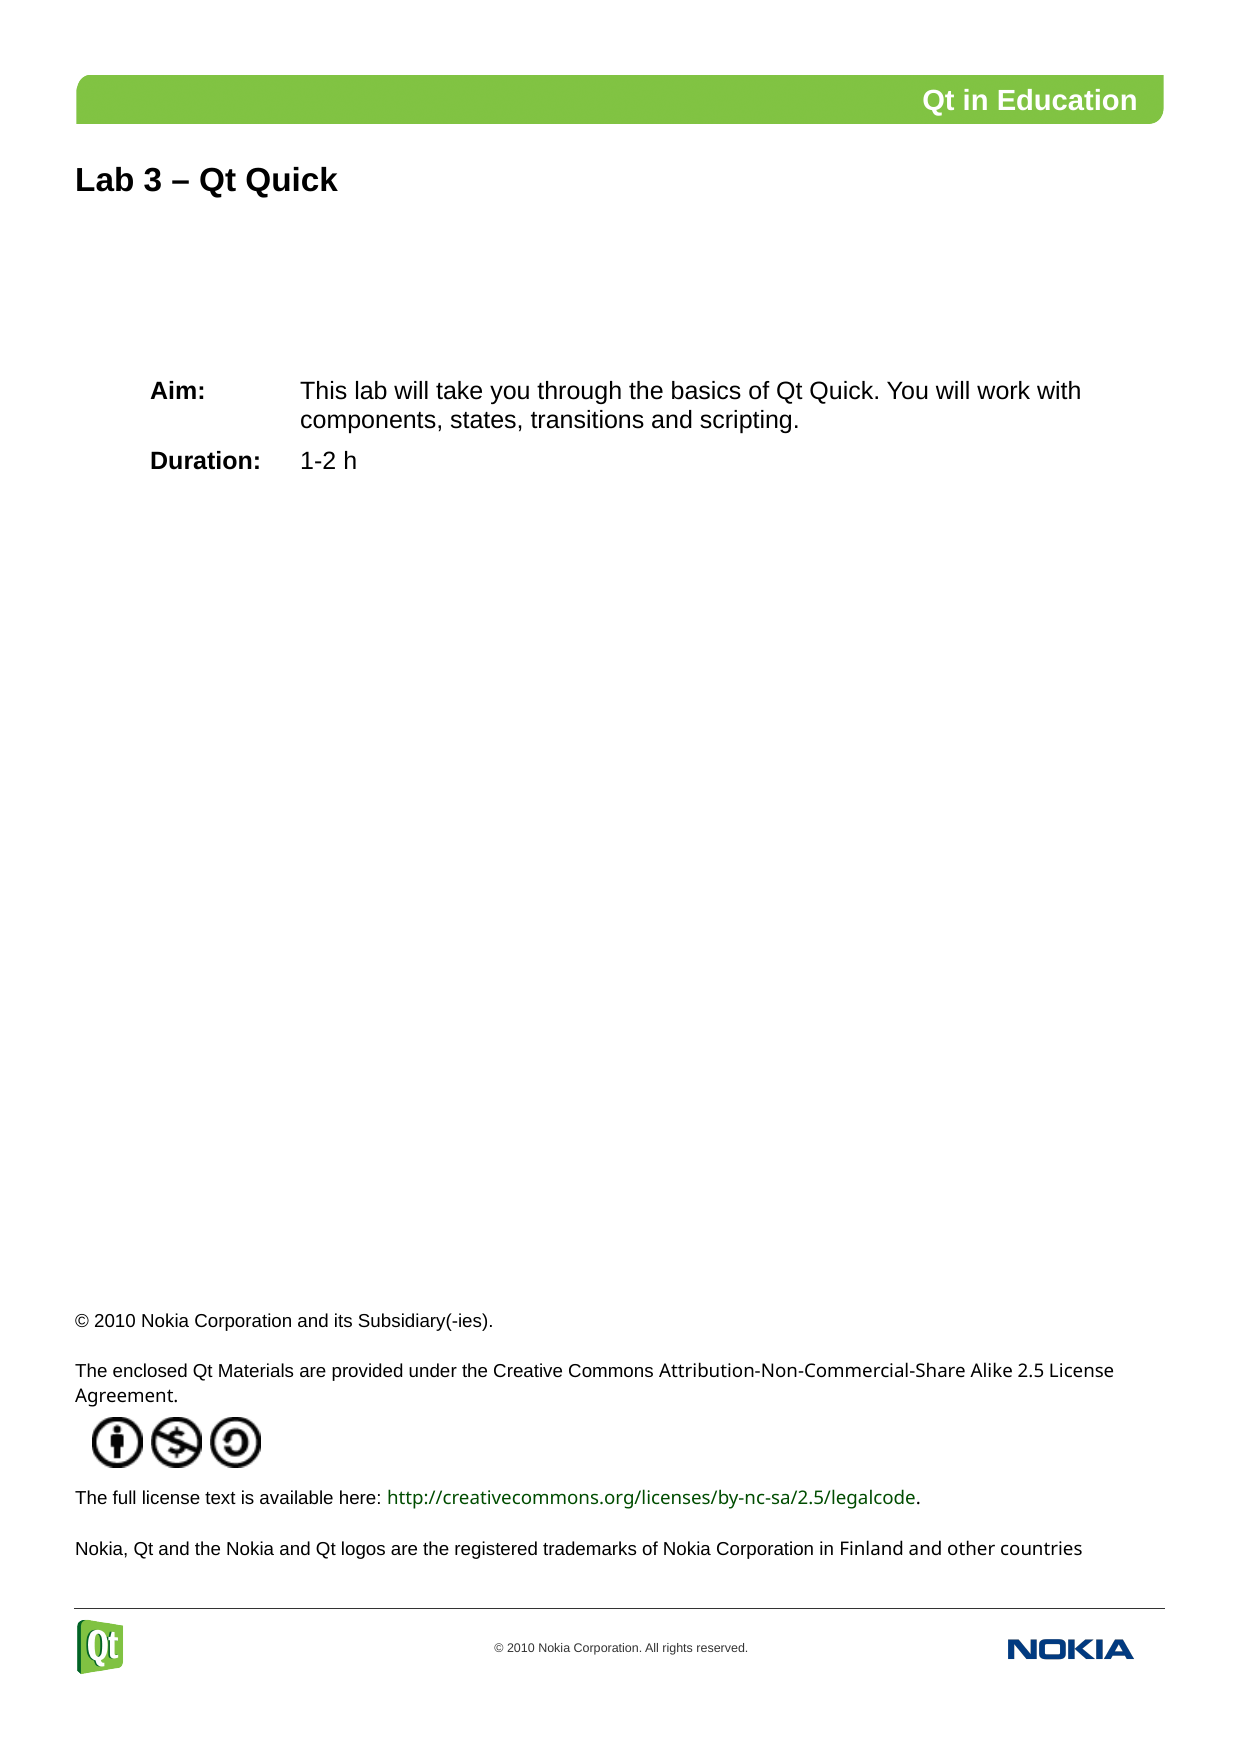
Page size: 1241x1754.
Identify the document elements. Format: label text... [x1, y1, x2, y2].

text The full license text is available here: http://creativecommons.org/licenses/by-nc-sa/2.5/legalcode. [75, 1484, 1165, 1510]
text The enclosed Qt Materials are provided under the Creative Commons Attribution-Non-Commercial-Share Alike 2.5 License Agreement. [75, 1357, 1165, 1408]
picture [151, 1417, 202, 1468]
picture [210, 1417, 261, 1468]
picture [73, 1615, 127, 1679]
picture [76, 75, 1164, 124]
text © 2010 Nokia Corporation and its Subsidiary(-ies). [75, 1310, 1165, 1331]
subtitle Lab 3 – Qt Quick [75, 160, 1165, 198]
text Nokia, Qt and the Nokia and Qt logos are the registered trademarks of Nokia Corporation in Finland and other countries [75, 1536, 1165, 1561]
picture [92, 1417, 143, 1468]
picture [978, 1610, 1164, 1688]
text Aim: This lab will take you through the basics of Qt Quick. You will work with components, states, transitions and scripting. [150, 376, 1090, 433]
text Duration: 1-2 h [150, 446, 1090, 474]
